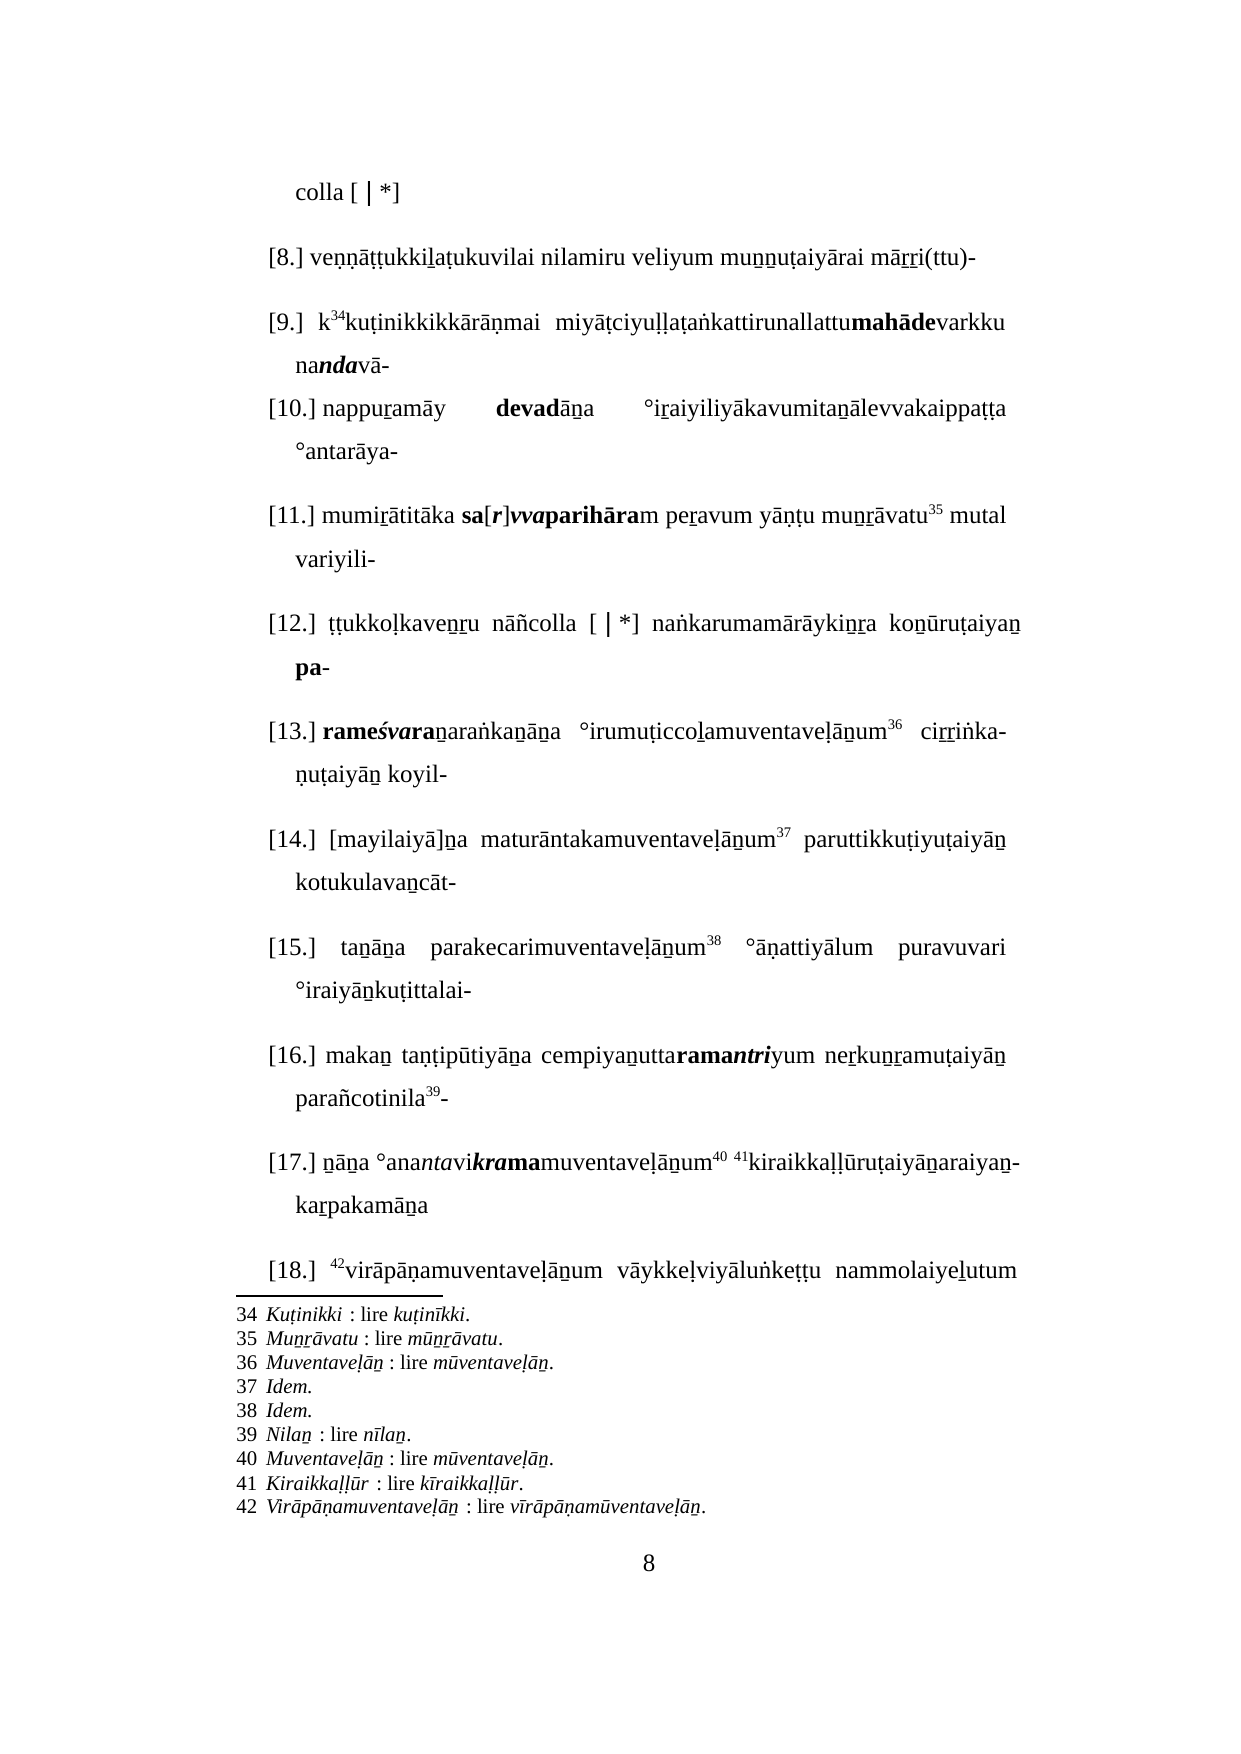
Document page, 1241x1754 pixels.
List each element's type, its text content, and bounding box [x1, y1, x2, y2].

text Kuṭinikki : lire kuṭinīkki. [236, 1302, 1061, 1326]
text Idem. [236, 1398, 1061, 1422]
text colla [❘*] [268, 177, 1005, 206]
text [9.] kkuṭinikkikkārāṇmai miyāṭciyuḷḷaṭaṅkattirunallattumahādevarkku nandavā- [268, 307, 1005, 378]
text [16.] makaṉ taṇṭipūtiyāṉa cempiyaṉuttaramantriyum neṟkuṉṟamuṭaiyāṉ parañcotinila- [268, 1040, 1006, 1112]
text Muventaveḷāṉ : lire mūventaveḷāṉ. [236, 1446, 1061, 1470]
text [12.] ṭṭukkoḷkaveṉṟu nāñcolla [❘*] naṅkarumamārāykiṉṟa koṉūruṭaiyaṉ pa- [268, 608, 1021, 680]
text [15.] taṉāṉa parakecarimuventaveḷāṉum °āṇattiyālum puravuvari °iraiyāṉkuṭittalai- [268, 932, 1006, 1004]
text Kiraikkaḷḷūr : lire kīraikkaḷḷūr. [236, 1470, 1061, 1494]
text [10.] nappuṟamāy devadāṉa °iṟaiyiliyākavumitaṉālevvakaippaṭṭa °antarāya- [268, 393, 1006, 465]
text [18.] virāpāṇamuventaveḷāṉum vāykkeḷviyāluṅkeṭṭu nammolaiyeḻutum [268, 1255, 1017, 1284]
text Idem. [236, 1374, 1061, 1398]
text [13.] rameśvaraṉaraṅkaṉāṉa °irumuṭiccoḻamuventaveḷāṉum ciṟṟiṅka-ṇuṭaiyāṉ koyil- [268, 716, 1006, 788]
text [17.] ṉāṉa °anantavikramamuventaveḷāṉum kiraikkaḷḷūruṭaiyāṉaraiyaṉ- kaṟpakamāṉa [268, 1147, 1020, 1219]
text Muventaveḷāṉ : lire mūventaveḷāṉ. [236, 1350, 1061, 1374]
text [11.] mumiṟātitāka sa[r]vvaparihāram peṟavum yāṇṭu muṉṟāvatu mutal variyili- [268, 501, 1006, 572]
text [8.] veṇṇāṭṭukkiḻaṭukuvilai nilamiru veliyum muṉṉuṭaiyārai māṟṟi(ttu)- [268, 242, 1005, 271]
text Nilaṉ : lire nīlaṉ. [236, 1422, 1061, 1446]
text Muṉṟāvatu : lire mūṉṟāvatu. [236, 1326, 1061, 1350]
text [14.] [mayilaiyā]ṉa maturāntakamuventaveḷāṉum paruttikkuṭiyuṭaiyāṉ kotukulavaṉcāt- [268, 824, 1006, 896]
text Virāpāṇamuventaveḷāṉ : lire vīrāpāṇamūventaveḷāṉ. [236, 1494, 1061, 1518]
